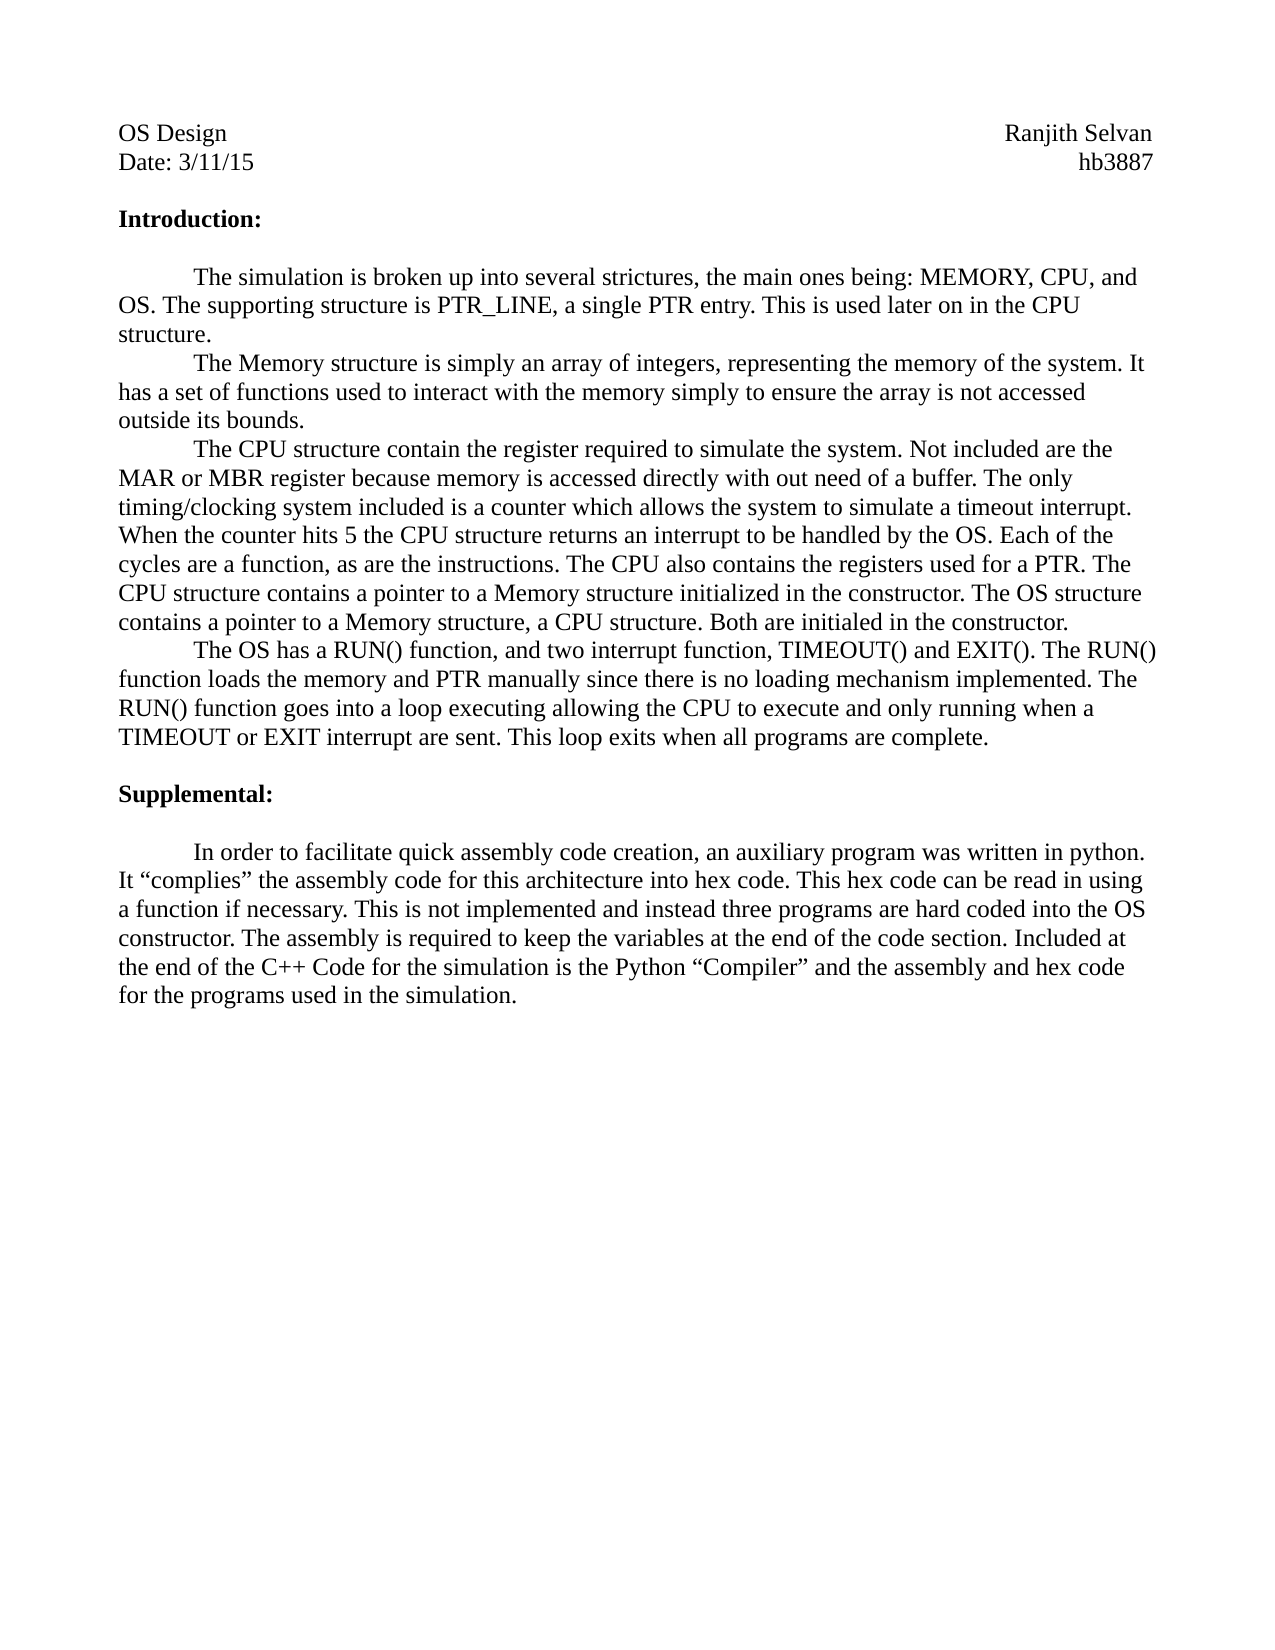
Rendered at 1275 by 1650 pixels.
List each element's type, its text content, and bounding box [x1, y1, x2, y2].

text Introduction: [118, 204, 1157, 233]
text Date: 3/11/15 hb3887 [118, 147, 1157, 176]
text In order to facilitate quick assembly code creation, an auxiliary program was written in python. It “complies” the assembly code for this architecture into hex code. This hex code can be read in using a function if necessary. This is not implemented and instead three programs are hard coded into the OS constructor. The assembly is required to keep the variables at the end of the code section. Included at the end of the C++ Code for the simulation is the Python “Compiler” and the assembly and hex code for the programs used in the simulation. [118, 837, 1157, 1009]
text Supplemental: [118, 779, 1157, 808]
text The Memory structure is simply an array of integers, representing the memory of the system. It has a set of functions used to interact with the memory simply to ensure the array is not accessed outside its bounds. [118, 348, 1157, 434]
text The simulation is broken up into several strictures, the main ones being: MEMORY, CPU, and OS. The supporting structure is PTR_LINE, a single PTR entry. This is used later on in the CPU structure. [118, 262, 1157, 348]
text The OS has a RUN() function, and two interrupt function, TIMEOUT() and EXIT(). The RUN() function loads the memory and PTR manually since there is no loading mechanism implemented. The RUN() function goes into a loop executing allowing the CPU to execute and only running when a TIMEOUT or EXIT interrupt are sent. This loop exits when all programs are complete. [118, 636, 1157, 751]
text The CPU structure contain the register required to simulate the system. Not included are the MAR or MBR register because memory is accessed directly with out need of a buffer. The only timing/clocking system included is a counter which allows the system to simulate a timeout interrupt. When the counter hits 5 the CPU structure returns an interrupt to be handled by the OS. Each of the cycles are a function, as are the instructions. The CPU also contains the registers used for a PTR. The CPU structure contains a pointer to a Memory structure initialized in the constructor. The OS structure contains a pointer to a Memory structure, a CPU structure. Both are initialed in the constructor. [118, 434, 1157, 636]
text OS Design Ranjith Selvan [118, 118, 1157, 147]
